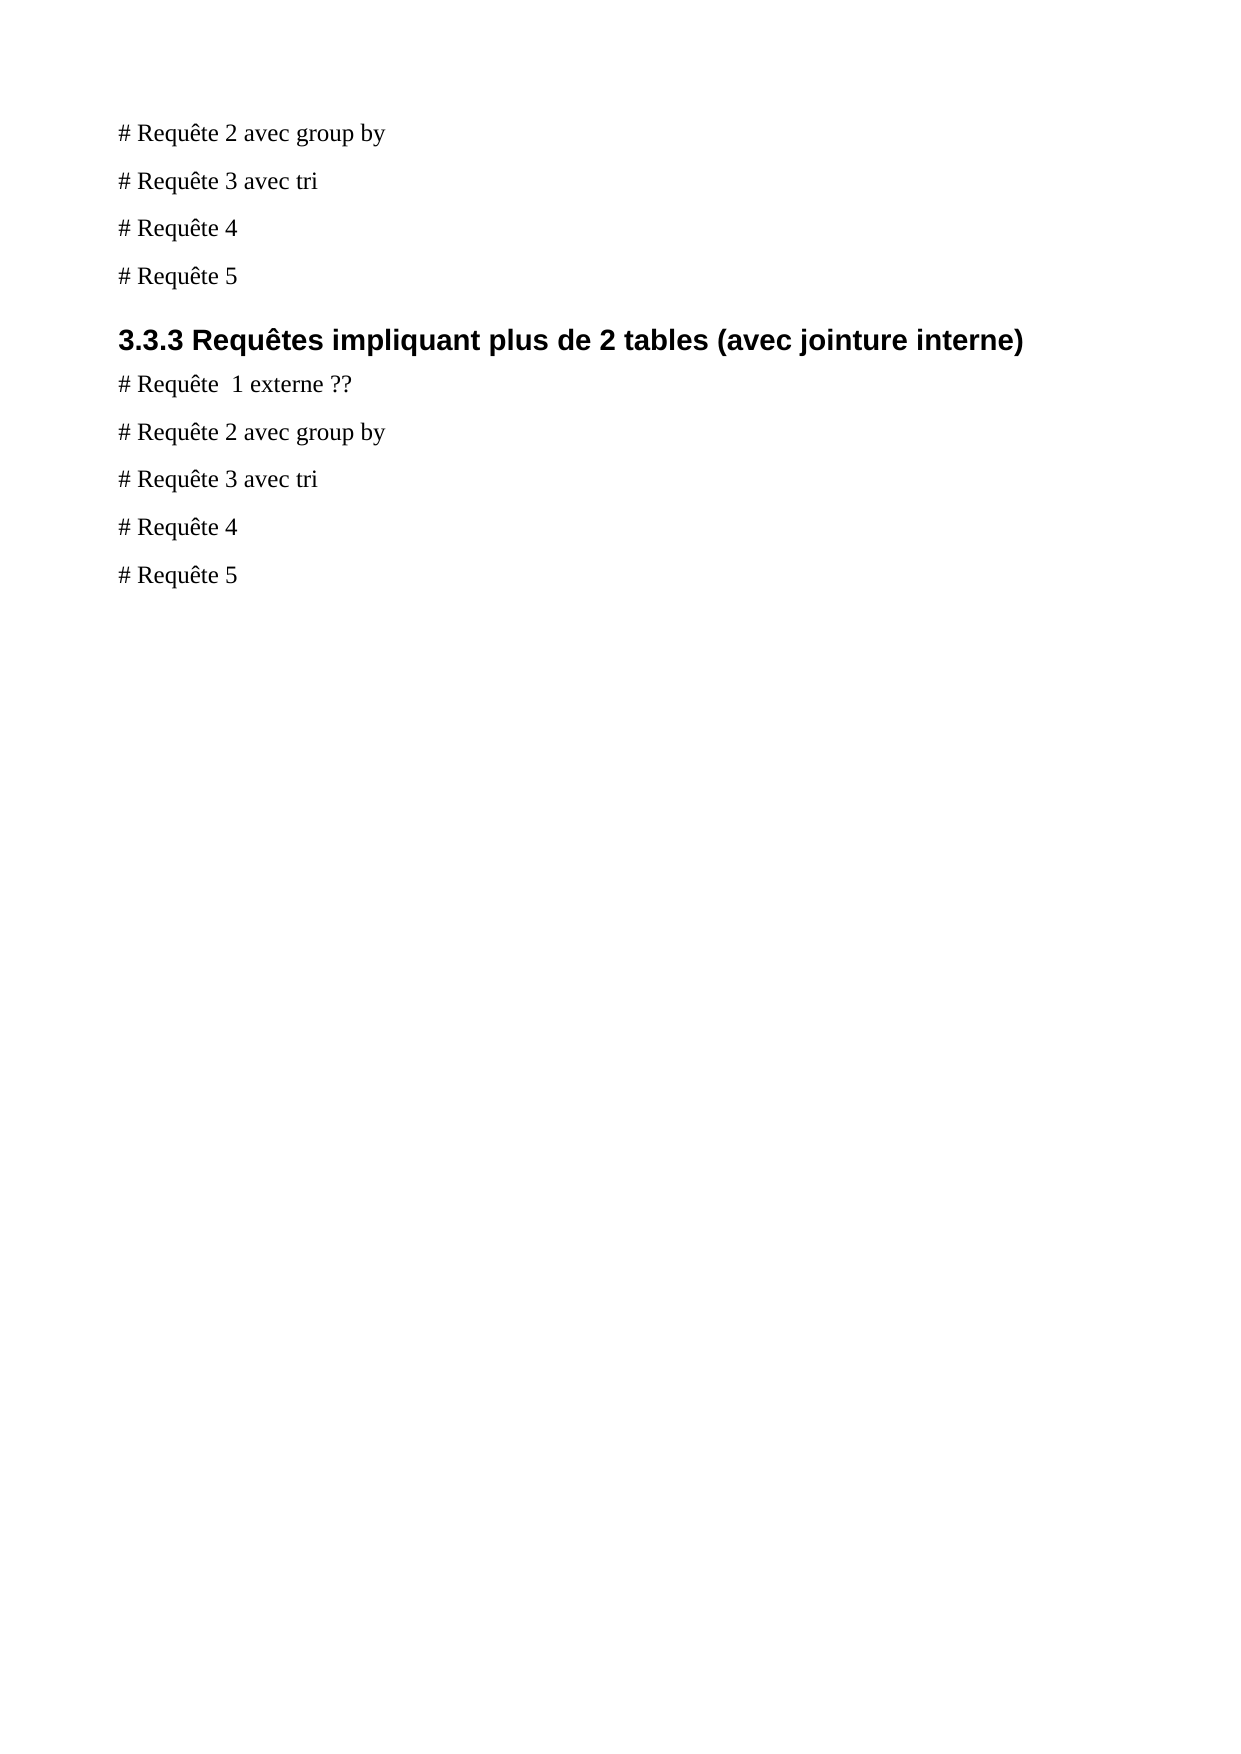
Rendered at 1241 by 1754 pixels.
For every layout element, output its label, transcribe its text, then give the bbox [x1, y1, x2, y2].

text # Requête 3 avec tri [118, 464, 1122, 493]
text # Requête 4 [118, 213, 1122, 242]
text # Requête 2 avec group by [118, 118, 1122, 147]
text # Requête 5 [118, 560, 1122, 588]
text # Requête 4 [118, 512, 1122, 541]
text # Requête 1 externe ?? [118, 369, 1122, 398]
text # Requête 3 avec tri [118, 166, 1122, 194]
subtitle 3.3.3 Requêtes impliquant plus de 2 tables (avec jointure interne) [118, 323, 1122, 357]
text # Requête 5 [118, 261, 1122, 290]
text # Requête 2 avec group by [118, 417, 1122, 446]
